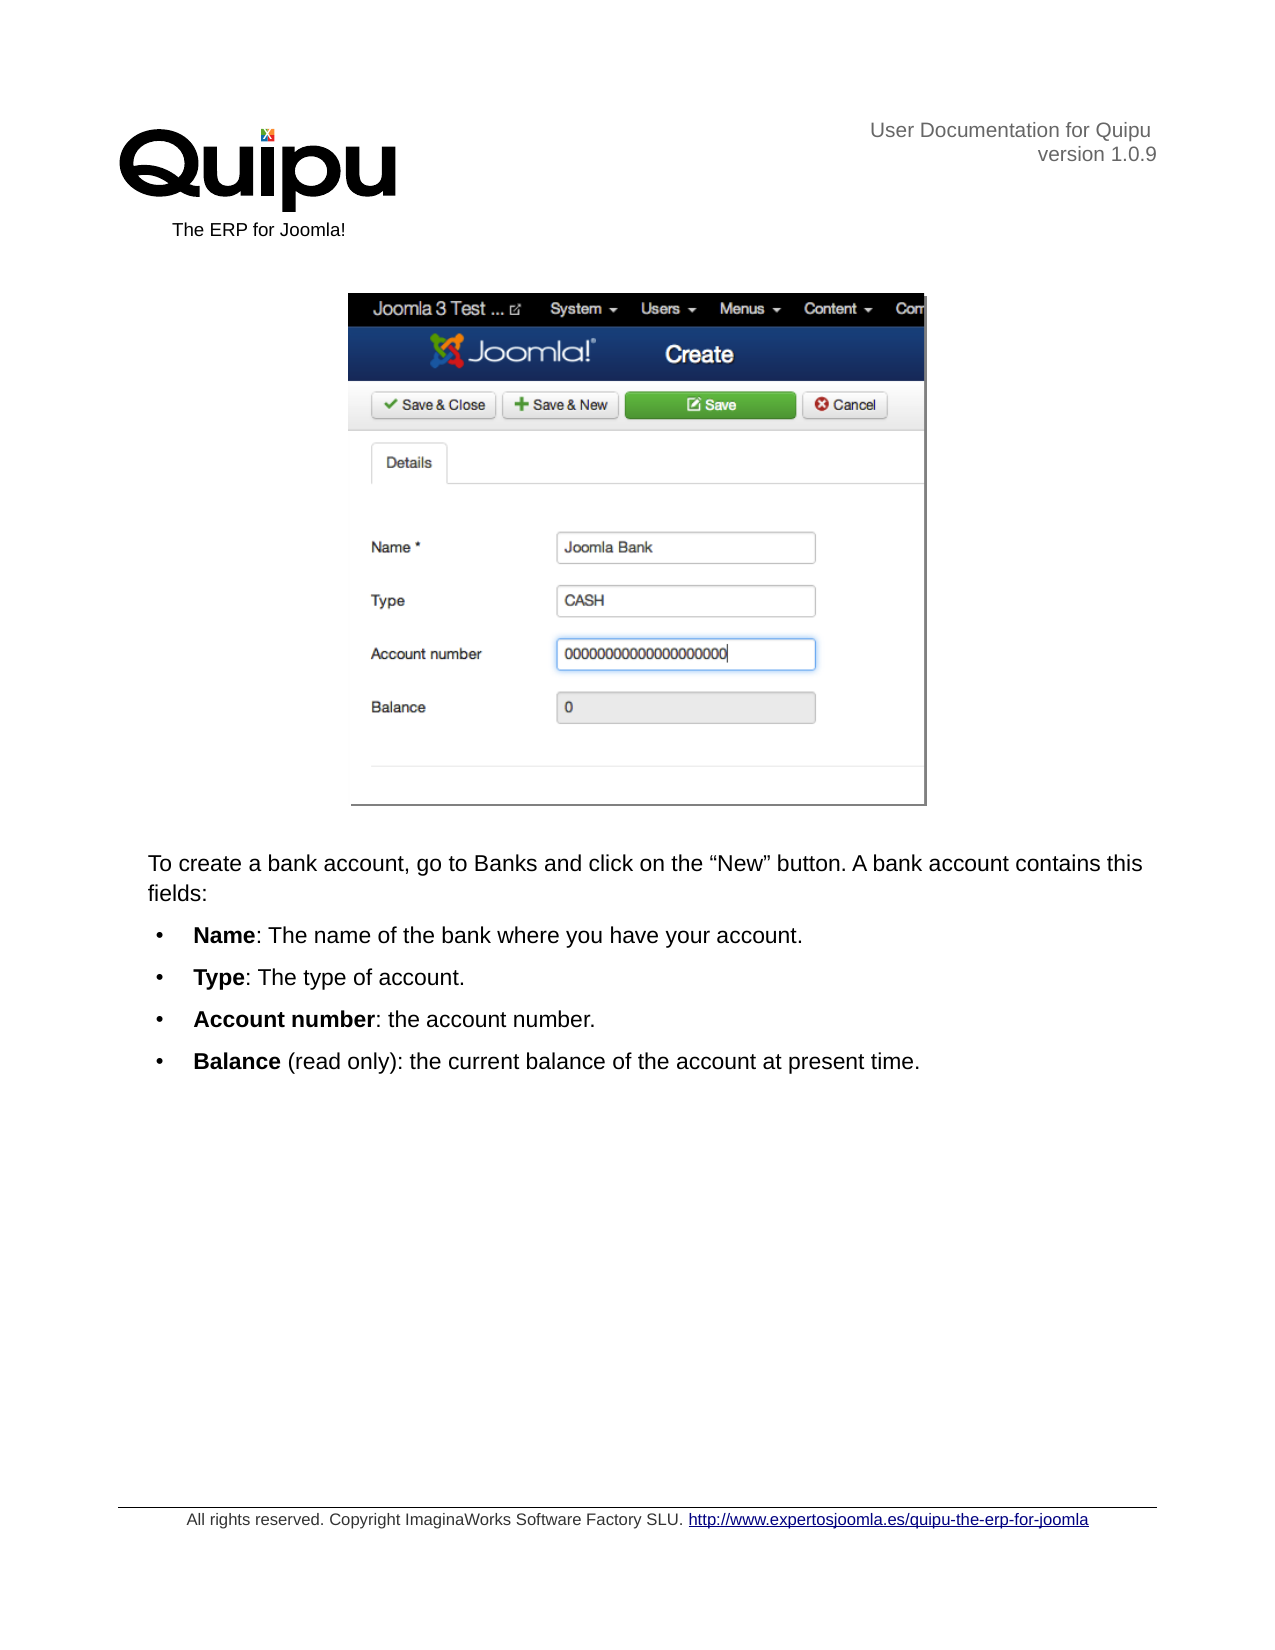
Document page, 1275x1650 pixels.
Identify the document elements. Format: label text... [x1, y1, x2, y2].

list Type: The type of account. [156, 962, 1157, 991]
list Account number: the account number. [156, 1004, 1157, 1033]
list Name: The name of the bank where you have your account. [156, 920, 1157, 949]
text To create a bank account, go to Banks and click on the “New” button. A bank account contains this fields: [148, 848, 1157, 907]
list Balance (read only): the current balance of the account at present time. [156, 1046, 1157, 1075]
picture [348, 293, 925, 804]
